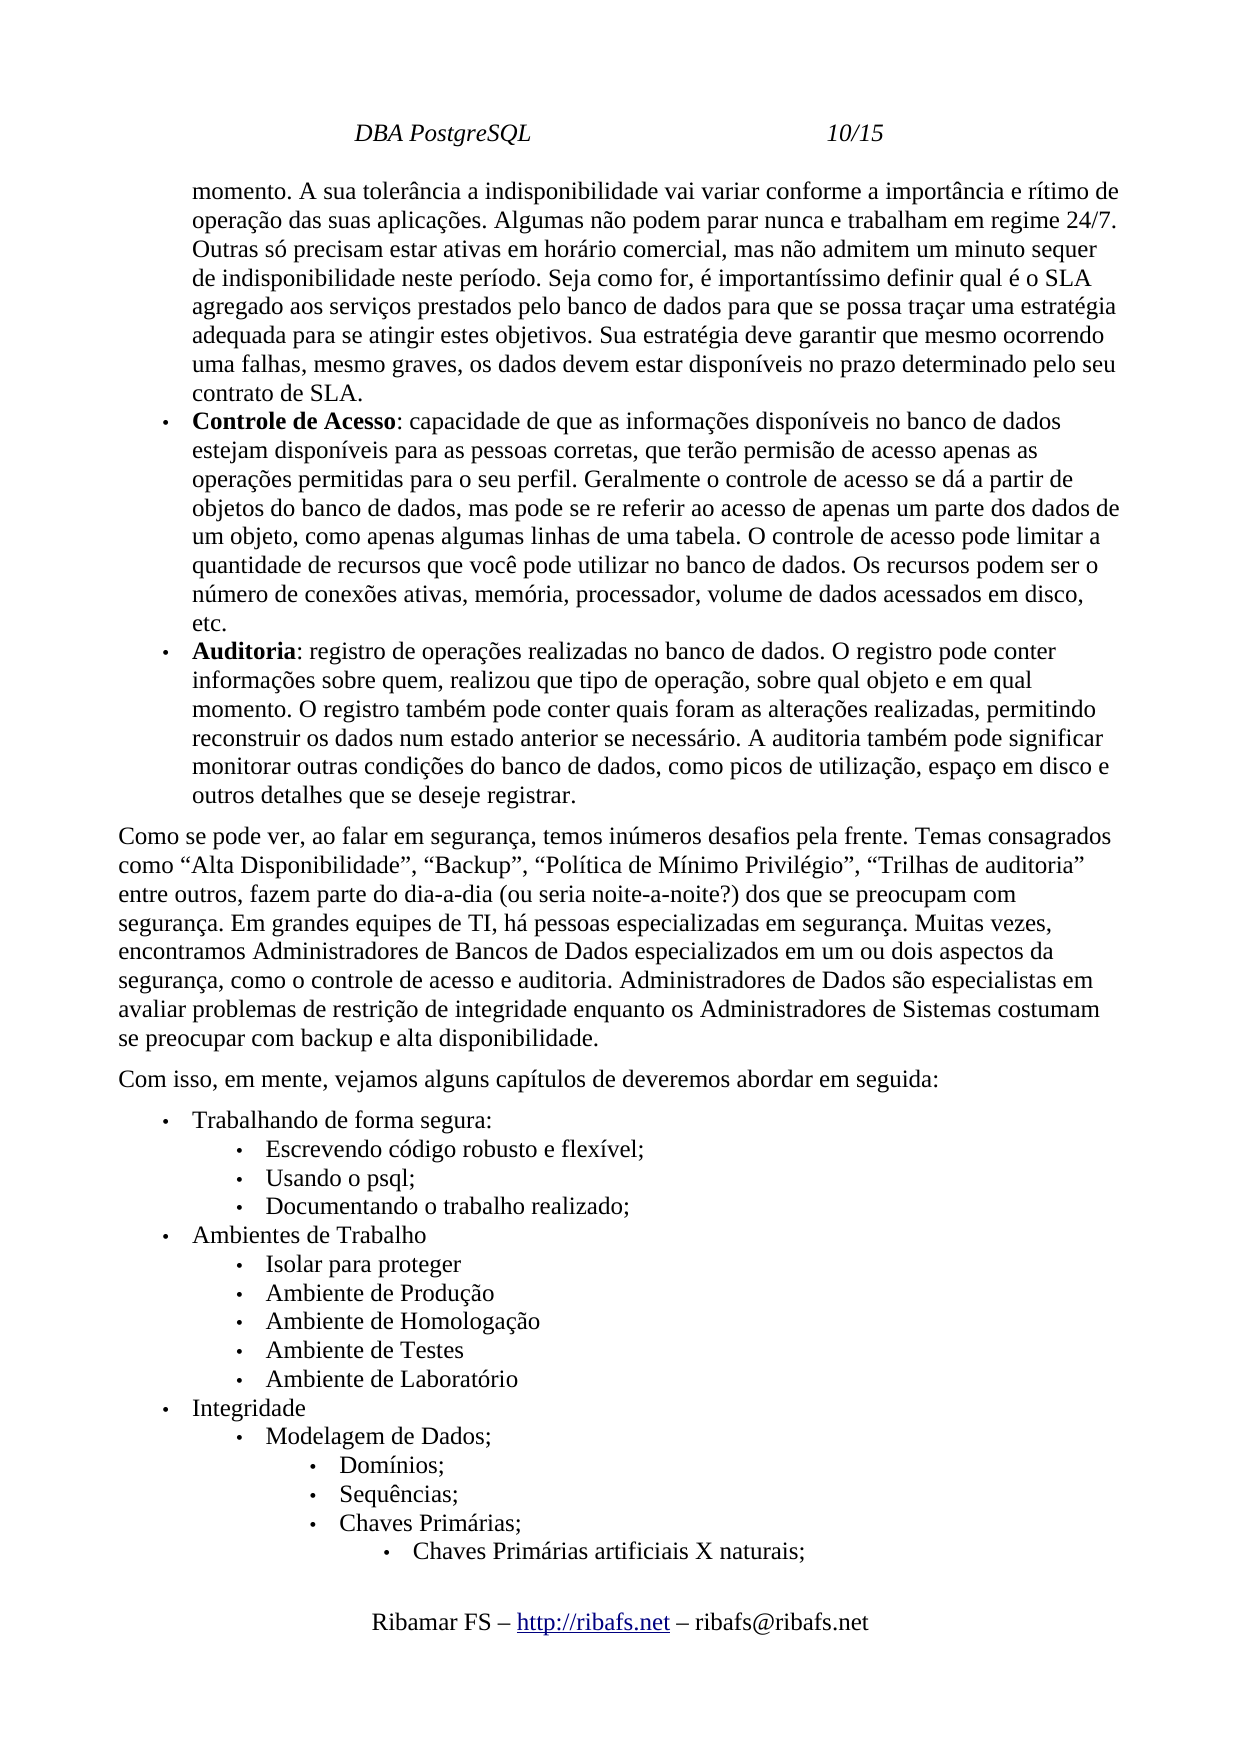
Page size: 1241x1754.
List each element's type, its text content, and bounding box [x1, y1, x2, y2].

list Chaves Primárias artificiais X naturais; [383, 1536, 1122, 1565]
list Integridade [162, 1393, 1122, 1421]
text Com isso, em mente, vejamos alguns capítulos de deveremos abordar em seguida: [118, 1064, 1122, 1093]
list Ambiente de Laboratório [236, 1364, 1122, 1393]
list Ambiente de Produção [236, 1278, 1122, 1306]
list Auditoria: registro de operações realizadas no banco de dados. O registro pode conter informações sobre quem, realizou que tipo de operação, sobre qual objeto e em qual momento. O registro também pode conter quais foram as alterações realizadas, permitindo reconstruir os dados num estado anterior se necessário. A auditoria também pode significar monitorar outras condições do banco de dados, como picos de utilização, espaço em disco e outros detalhes que se deseje registrar. [162, 636, 1122, 809]
list Modelagem de Dados; [236, 1421, 1122, 1450]
list Sequências; [309, 1479, 1122, 1508]
list Escrevendo código robusto e flexível; [236, 1134, 1122, 1163]
list Ambiente de Testes [236, 1335, 1122, 1364]
list Domínios; [309, 1450, 1122, 1479]
list Trabalhando de forma segura: [162, 1105, 1122, 1134]
list Ambiente de Homologação [236, 1306, 1122, 1335]
text Como se pode ver, ao falar em segurança, temos inúmeros desafios pela frente. Temas consagrados como “Alta Disponibilidade”, “Backup”, “Política de Mínimo Privilégio”, “Trilhas de auditoria” entre outros, fazem parte do dia-a-dia (ou seria noite-a-noite?) dos que se preocupam com segurança. Em grandes equipes de TI, há pessoas especializadas em segurança. Muitas vezes, encontramos Administradores de Bancos de Dados especializados em um ou dois aspectos da segurança, como o controle de acesso e auditoria. Administradores de Dados são especialistas em avaliar problemas de restrição de integridade enquanto os Administradores de Sistemas costumam se preocupar com backup e alta disponibilidade. [118, 821, 1122, 1051]
list Isolar para proteger [236, 1249, 1122, 1278]
list momento. A sua tolerância a indisponibilidade vai variar conforme a importância e rítimo de operação das suas aplicações. Algumas não podem parar nunca e trabalham em regime 24/7. Outras só precisam estar ativas em horário comercial, mas não admitem um minuto sequer de indisponibilidade neste período. Seja como for, é importantíssimo definir qual é o SLA agregado aos serviços prestados pelo banco de dados para que se possa traçar uma estratégia adequada para se atingir estes objetivos. Sua estratégia deve garantir que mesmo ocorrendo uma falhas, mesmo graves, os dados devem estar disponíveis no prazo determinado pelo seu contrato de SLA. [162, 176, 1122, 406]
list Usando o psql; [236, 1163, 1122, 1191]
list Chaves Primárias; [309, 1508, 1122, 1536]
list Documentando o trabalho realizado; [236, 1191, 1122, 1220]
list Ambientes de Trabalho [162, 1220, 1122, 1249]
list Controle de Acesso: capacidade de que as informações disponíveis no banco de dados estejam disponíveis para as pessoas corretas, que terão permisão de acesso apenas as operações permitidas para o seu perfil. Geralmente o controle de acesso se dá a partir de objetos do banco de dados, mas pode se re referir ao acesso de apenas um parte dos dados de um objeto, como apenas algumas linhas de uma tabela. O controle de acesso pode limitar a quantidade de recursos que você pode utilizar no banco de dados. Os recursos podem ser o número de conexões ativas, memória, processador, volume de dados acessados em disco, etc. [162, 406, 1122, 636]
